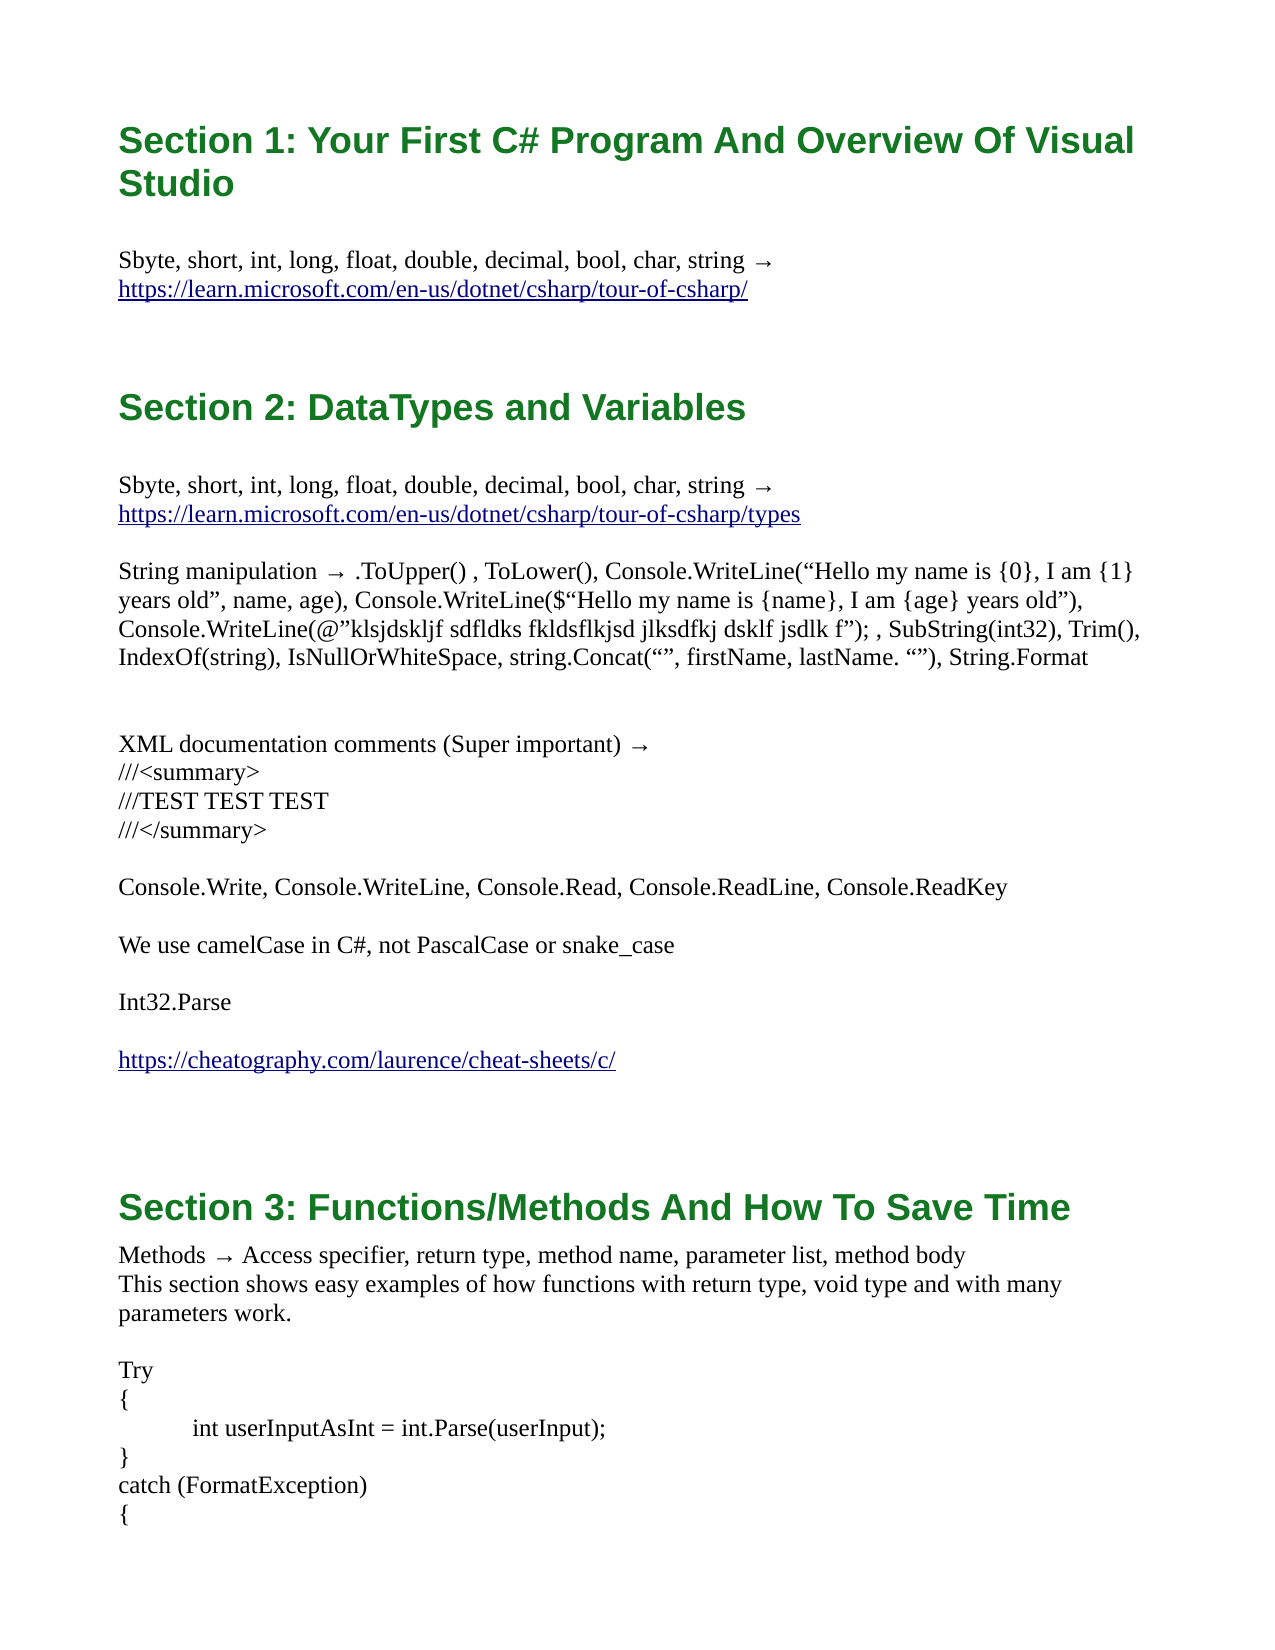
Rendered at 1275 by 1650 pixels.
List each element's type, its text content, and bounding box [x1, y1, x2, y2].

text int userInputAsInt = int.Parse(userInput); [118, 1413, 1157, 1442]
text Sbyte, short, int, long, float, double, decimal, bool, char, string → https://learn.microsoft.com/en-us/dotnet/csharp/tour-of-csharp/types [118, 470, 1157, 527]
text } [118, 1442, 1157, 1471]
text catch (FormatException) [118, 1471, 1157, 1499]
text Try [118, 1356, 1157, 1384]
text Console.Write, Console.WriteLine, Console.Read, Console.ReadLine, Console.ReadKey [118, 872, 1157, 901]
text Methods → Access specifier, return type, method name, parameter list, method body [118, 1241, 1157, 1269]
text { [118, 1384, 1157, 1413]
text This section shows easy examples of how functions with return type, void type and with many parameters work. [118, 1269, 1157, 1327]
text We use camelCase in C#, not PascalCase or snake_case [118, 930, 1157, 959]
subtitle Section 1: Your First C# Program And Overview Of Visual Studio [118, 118, 1157, 204]
text ///<summary> [118, 757, 1157, 786]
subtitle Section 3: Functions/Methods And How To Save Time [118, 1185, 1157, 1228]
text String manipulation → .ToUpper() , ToLower(), Console.WriteLine(“Hello my name is {0}, I am {1} years old”, name, age), Console.WriteLine($“Hello my name is {name}, I am {age} years old”), Console.WriteLine(@”klsjdskljf sdfldks fkldsflkjsd jlksdfkj dsklf jsdlk f”); , SubString(int32), Trim(), IndexOf(string), IsNullOrWhiteSpace, string.Concat(“”, firstName, lastName. “”), String.Format [118, 556, 1157, 671]
text XML documentation comments (Super important) → [118, 729, 1157, 757]
text ///TEST TEST TEST [118, 786, 1157, 815]
text { [118, 1499, 1157, 1528]
text ///</summary> [118, 815, 1157, 844]
subtitle Section 2: DataTypes and Variables [118, 386, 1157, 429]
text https://cheatography.com/laurence/cheat-sheets/c/ [118, 1045, 1157, 1074]
text Int32.Parse [118, 987, 1157, 1016]
text Sbyte, short, int, long, float, double, decimal, bool, char, string → https://learn.microsoft.com/en-us/dotnet/csharp/tour-of-csharp/ [118, 246, 1157, 303]
